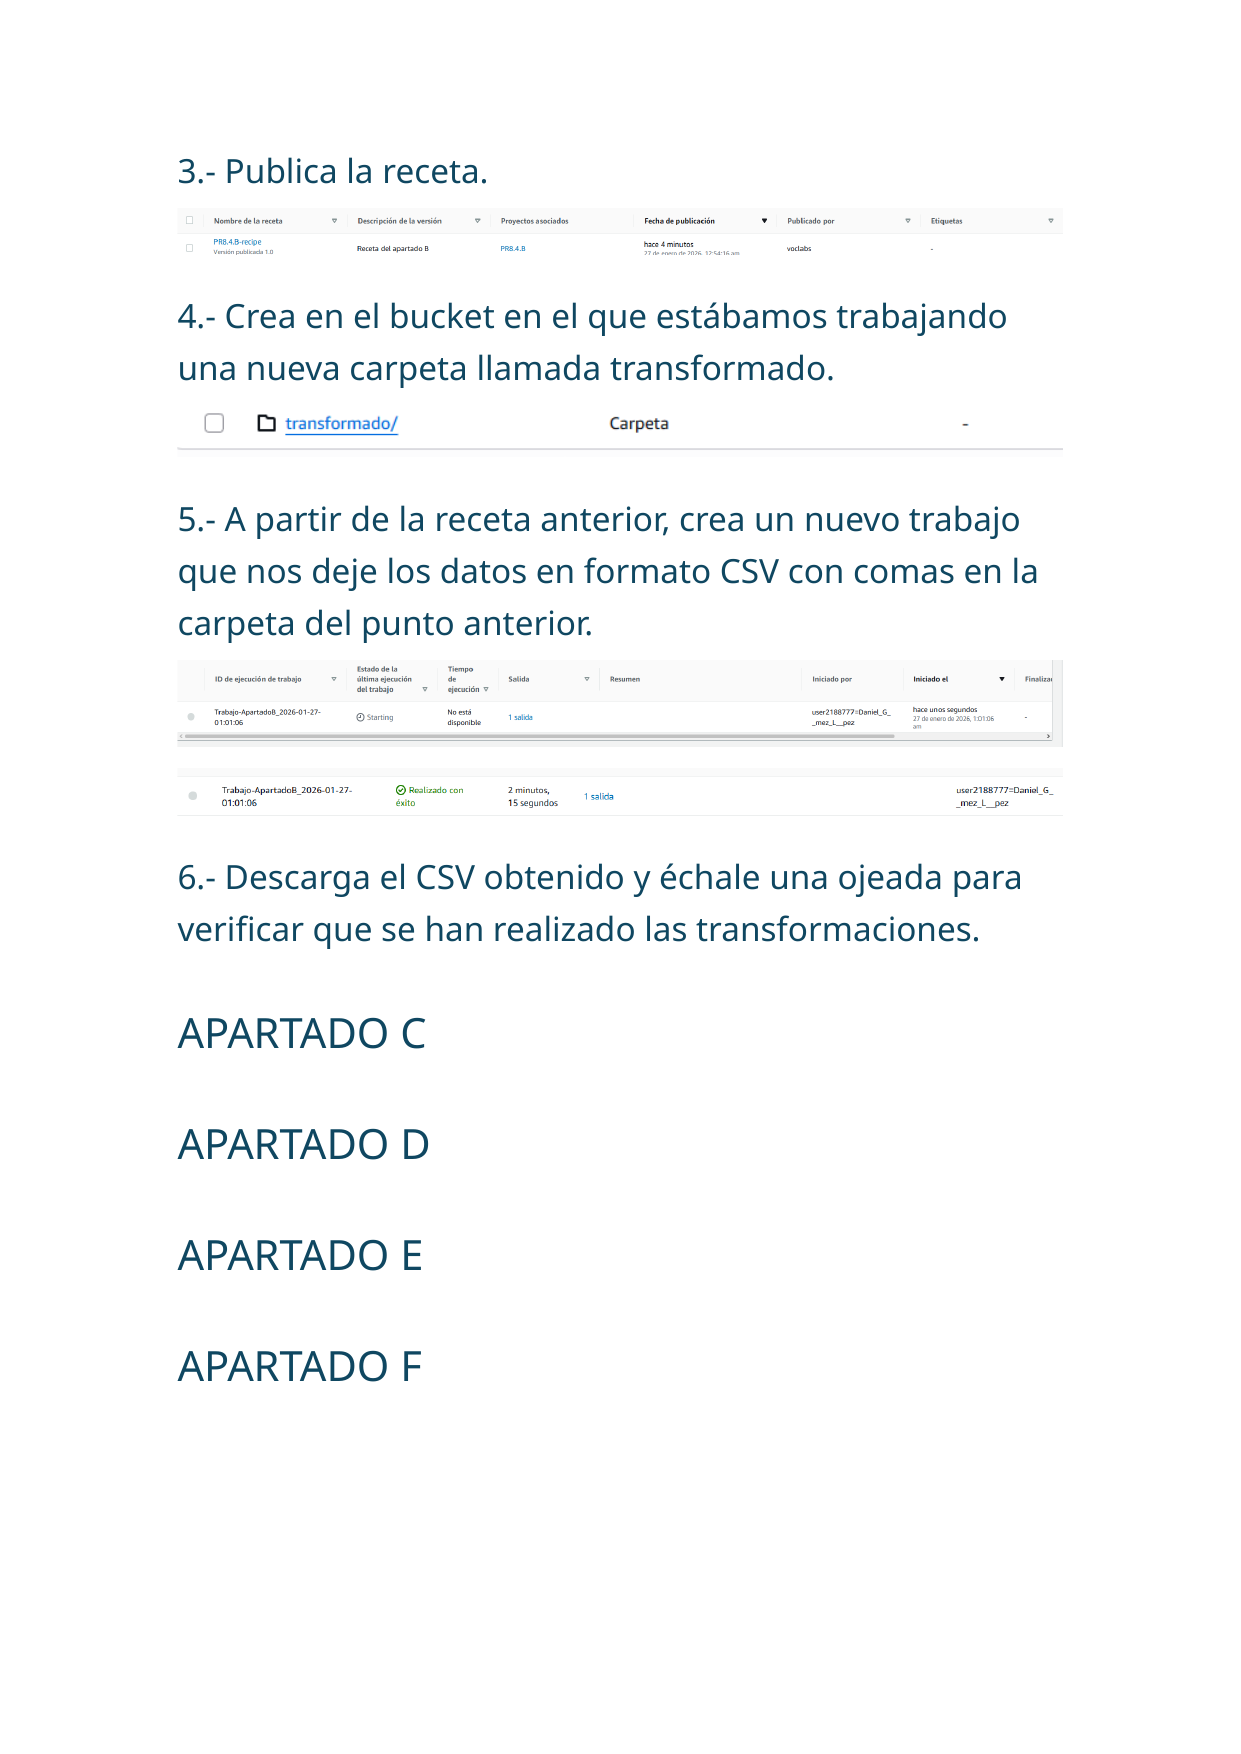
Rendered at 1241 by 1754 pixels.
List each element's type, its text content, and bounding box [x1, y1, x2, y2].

subtitle 3.- Publica la receta. [177, 148, 1063, 193]
subtitle APARTADO E [177, 1226, 1063, 1283]
subtitle APARTADO F [177, 1337, 1063, 1394]
subtitle APARTADO C [177, 1004, 1063, 1061]
subtitle APARTADO D [177, 1115, 1063, 1172]
subtitle 5.- A partir de la receta anterior, crea un nuevo trabajo que nos deje los datos en formato CSV con comas en la carpeta del punto anterior. [177, 496, 1063, 645]
subtitle 4.- Crea en el bucket en el que estábamos trabajando una nueva carpeta llamada transformado. [177, 293, 1063, 390]
subtitle 6.- Descarga el CSV obtenido y échale una ojeada para verificar que se han realizado las transformaciones. [177, 854, 1063, 951]
